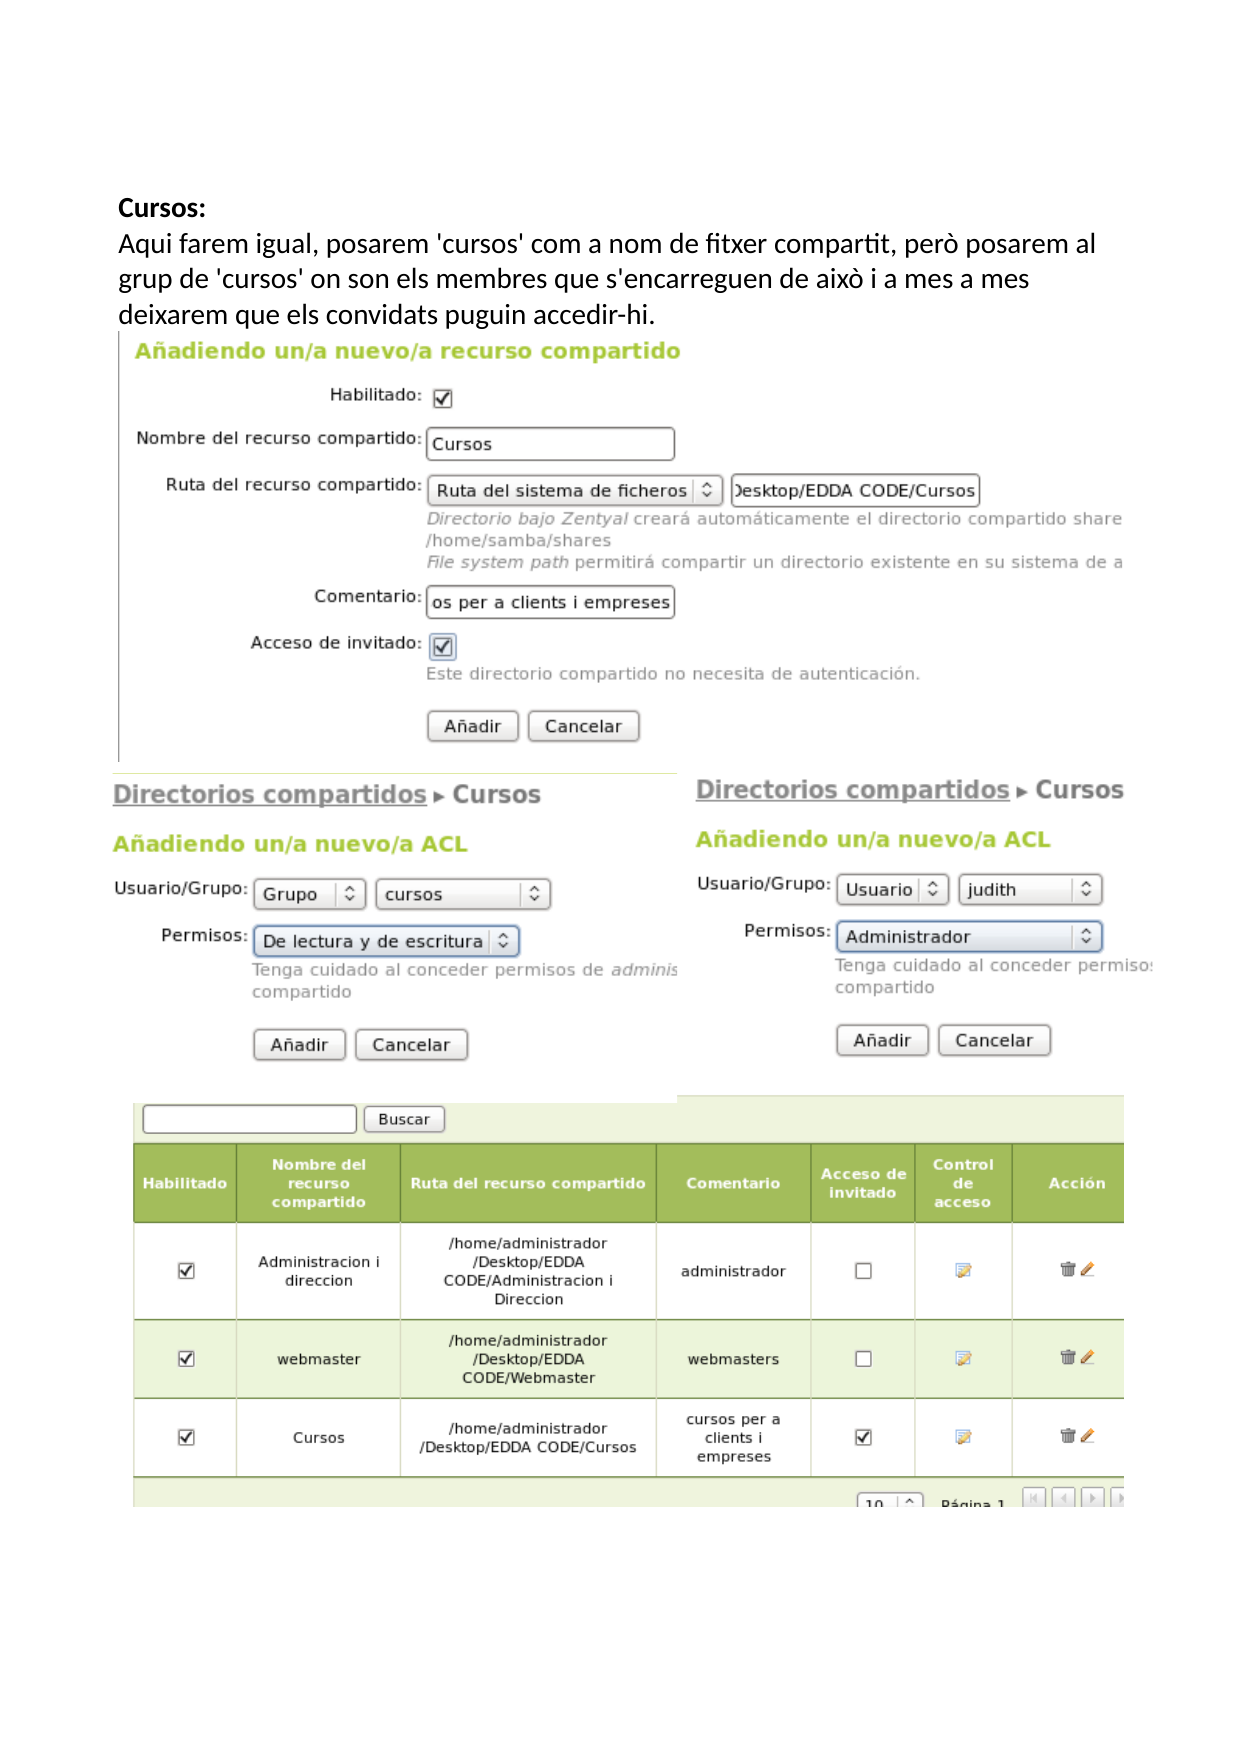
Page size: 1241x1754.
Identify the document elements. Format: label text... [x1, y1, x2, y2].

text Cursos: [118, 189, 1122, 225]
picture [118, 331, 1123, 762]
picture [102, 773, 1124, 1507]
picture [685, 773, 1153, 1075]
text Aqui farem igual, posarem 'cursos' com a nom de fitxer compartit, però posarem al grup de 'cursos' on son els membres que s'encarreguen de això i a mes a mes deixarem que els convidats puguin accedir-hi. [118, 225, 1122, 331]
